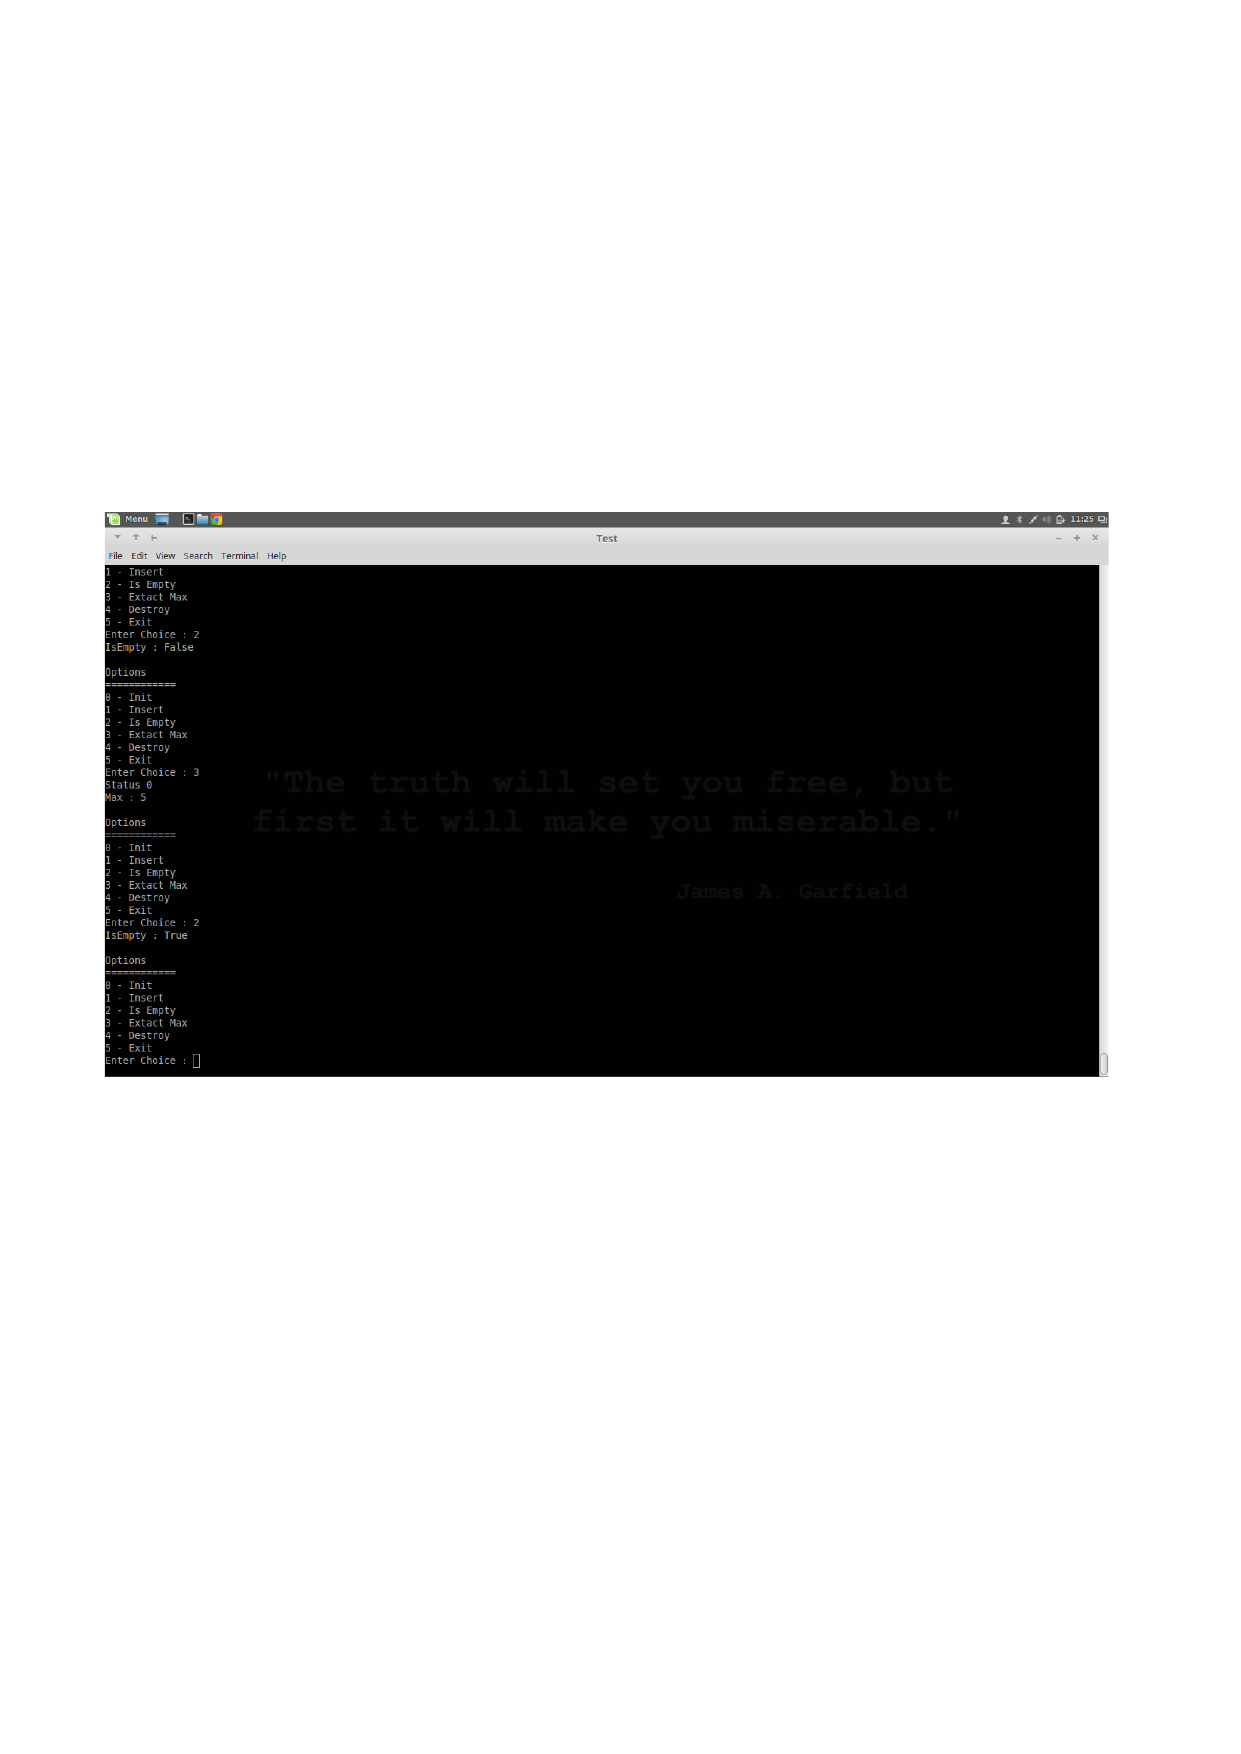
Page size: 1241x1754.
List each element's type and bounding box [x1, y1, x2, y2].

picture [104, 512, 1109, 1077]
